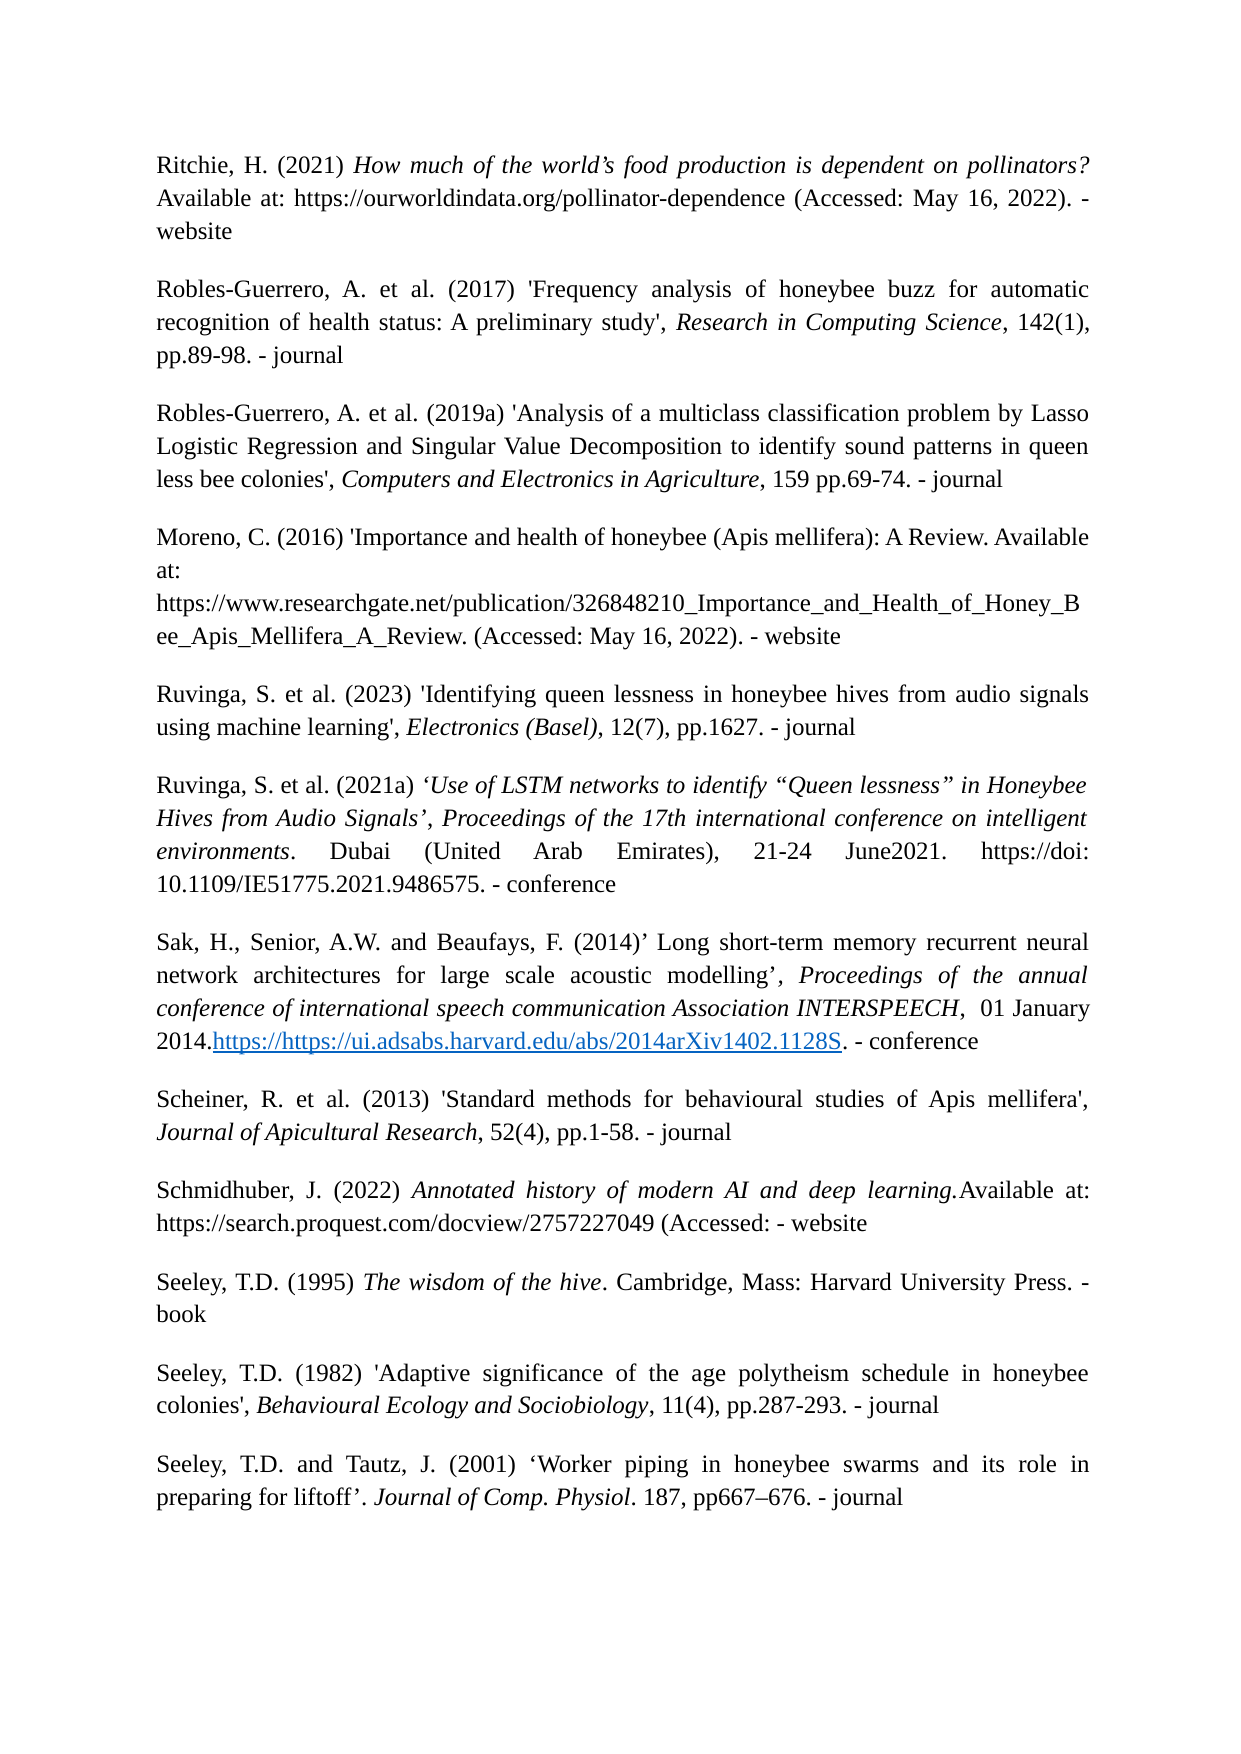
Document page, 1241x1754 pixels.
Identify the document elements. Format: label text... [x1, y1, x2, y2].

text Robles-Guerrero, A. et al. (2019a) 'Analysis of a multiclass classification problem by Lasso Logistic Regression and Singular Value Decomposition to identify sound patterns in queen less bee colonies', Computers and Electronics in Agriculture, 159 pp.69-74. - journal [156, 398, 1090, 493]
text Robles-Guerrero, A. et al. (2017) 'Frequency analysis of honeybee buzz for automatic recognition of health status: A preliminary study', Research in Computing Science, 142(1), pp.89-98. - journal [156, 274, 1090, 369]
text Seeley, T.D. (1982) 'Adaptive significance of the age polytheism schedule in honeybee colonies', Behavioural Ecology and Sociobiology, 11(4), pp.287-293. - journal [156, 1358, 1090, 1419]
text Moreno, C. (2016) 'Importance and health of honeybee (Apis mellifera): A Review. Available at: https://www.researchgate.net/publication/326848210_Importance_and_Health_of_Honey_Bee_Apis_Mellifera_A_Review. (Accessed: May 16, 2022). - website [156, 522, 1090, 650]
text Schmidhuber, J. (2022) Annotated history of modern AI and deep learning.Available at: https://search.proquest.com/docview/2757227049 (Accessed: - website [156, 1176, 1090, 1237]
text Ritchie, H. (2021) How much of the world’s food production is dependent on pollinators? Available at: https://ourworldindata.org/pollinator-dependence (Accessed: May 16, 2022). - website [156, 150, 1090, 245]
text Ruvinga, S. et al. (2023) 'Identifying queen lessness in honeybee hives from audio signals using machine learning', Electronics (Basel), 12(7), pp.1627. - journal [156, 679, 1090, 741]
text Ruvinga, S. et al. (2021a) ‘Use of LSTM networks to identify “Queen lessness” in Honeybee Hives from Audio Signals’, Proceedings of the 17th international conference on intelligent environments. Dubai (United Arab Emirates), 21-24 June2021. https://doi: 10.1109/IE51775.2021.9486575. - conference [156, 770, 1090, 898]
text Scheiner, R. et al. (2013) 'Standard methods for behavioural studies of Apis mellifera', Journal of Apicultural Research, 52(4), pp.1-58. - journal [156, 1084, 1090, 1146]
text Sak, H., Senior, A.W. and Beaufays, F. (2014)’ Long short-term memory recurrent neural network architectures for large scale acoustic modelling’, Proceedings of the annual conference of international speech communication Association INTERSPEECH, 01 January 2014.https://https://ui.adsabs.harvard.edu/abs/2014arXiv1402.1128S. - conference [156, 927, 1090, 1055]
text Seeley, T.D. (1995) The wisdom of the hive. Cambridge, Mass: Harvard University Press. - book [156, 1267, 1090, 1328]
text Seeley, T.D. and Tautz, J. (2001) ‘Worker piping in honeybee swarms and its role in preparing for liftoff’. Journal of Comp. Physiol. 187, pp667–676. - journal [156, 1449, 1090, 1510]
